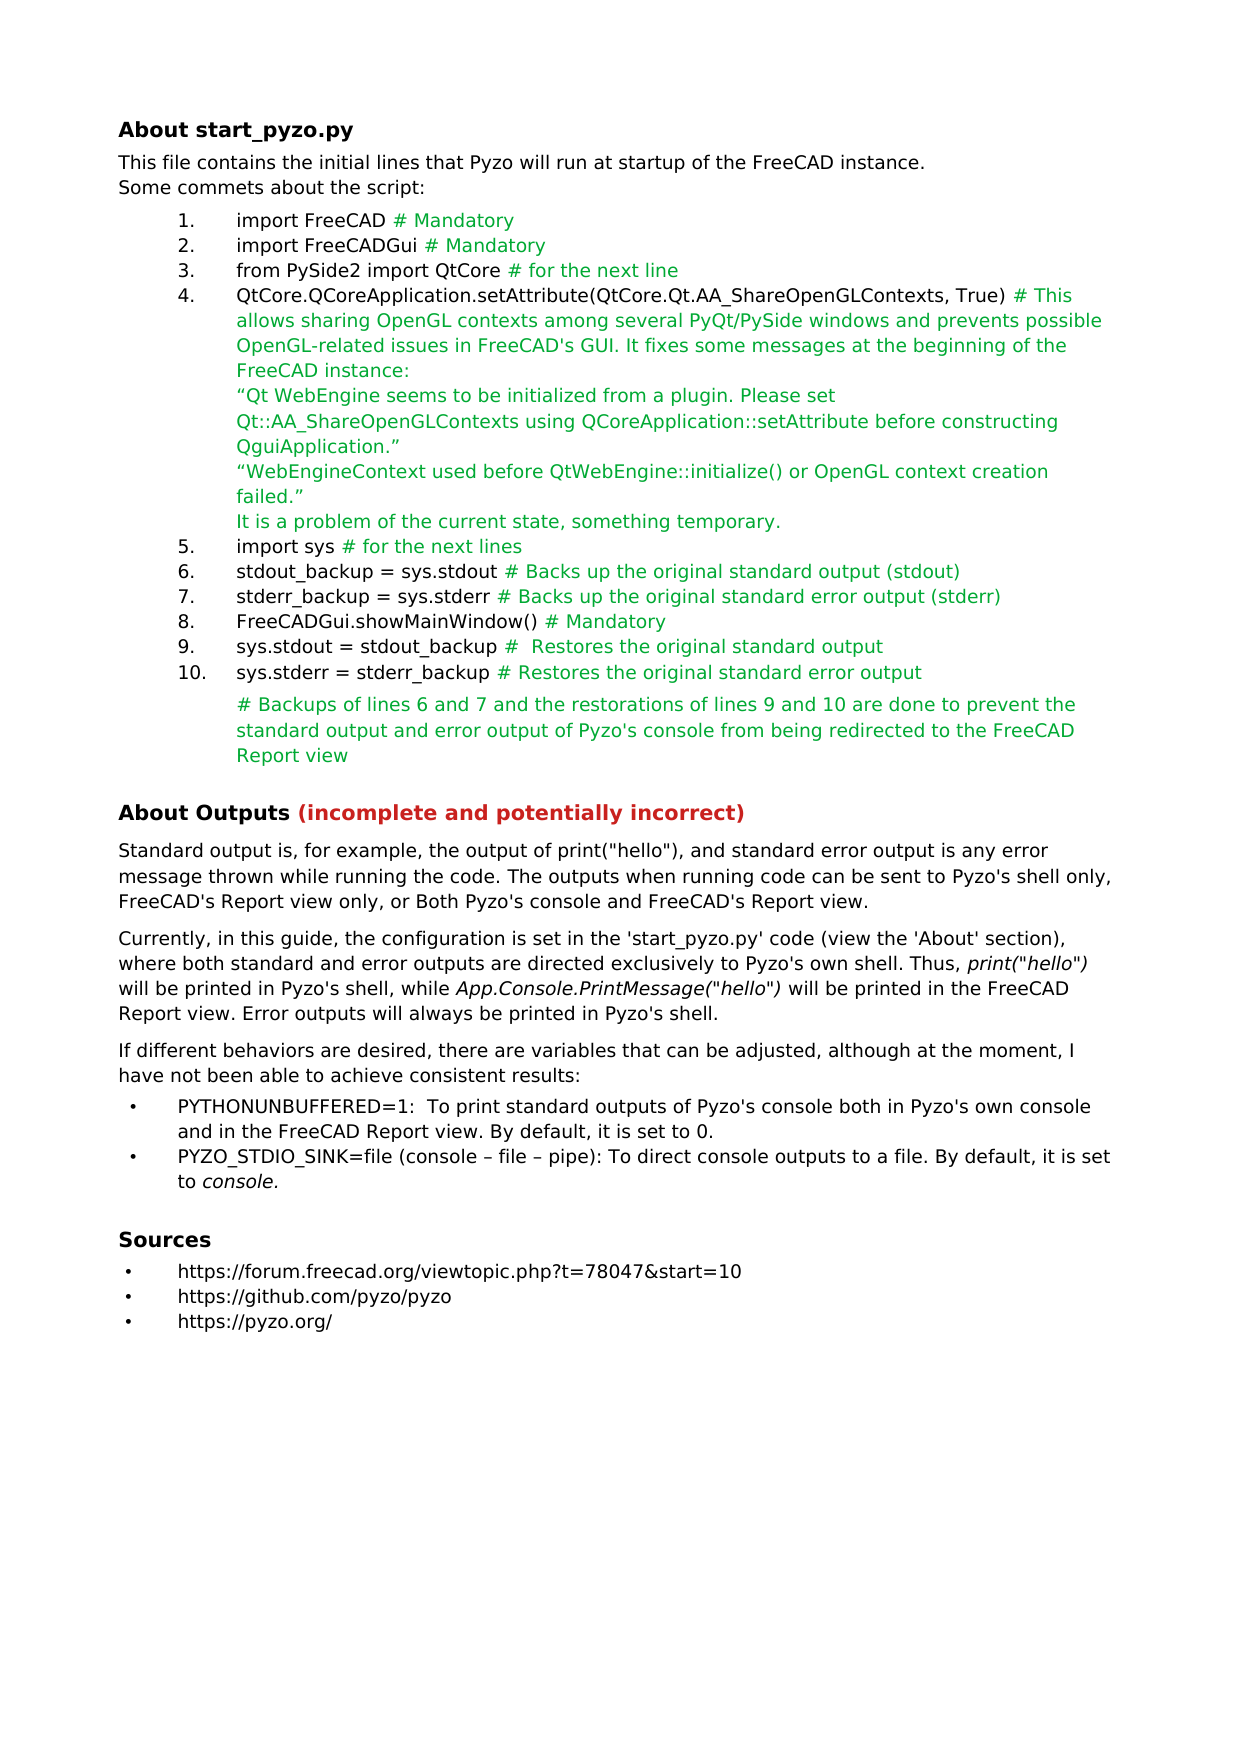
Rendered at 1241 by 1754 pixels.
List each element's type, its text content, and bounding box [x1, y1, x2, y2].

text Some commets about the script: [118, 177, 1122, 199]
list sys.stdout = stdout_backup # Restores the original standard output [177, 637, 1122, 658]
list QtCore.QCoreApplication.setAttribute(QtCore.Qt.AA_ShareOpenGLContexts, True) # This allows sharing OpenGL contexts among several PyQt/PySide windows and prevents possible OpenGL-related issues in FreeCAD's GUI. It fixes some messages at the beginning of the FreeCAD instance: [177, 285, 1122, 382]
list stderr_backup = sys.stderr # Backs up the original standard error output (stderr) [177, 586, 1122, 608]
list FreeCADGui.showMainWindow() # Mandatory [177, 611, 1122, 633]
text # Backups of lines 6 and 7 and the restorations of lines 9 and 10 are done to prevent the standard output and error output of Pyzo's console from being redirected to the FreeCAD Report view [236, 694, 1122, 767]
text If different behaviors are desired, there are variables that can be adjusted, although at the moment, I have not been able to achieve consistent results: [118, 1040, 1122, 1087]
list “Qt WebEngine seems to be initialized from a plugin. Please set Qt::AA_ShareOpenGLContexts using QCoreApplication::setAttribute before constructing QguiApplication.” [177, 386, 1122, 458]
list import FreeCAD # Mandatory [177, 210, 1122, 232]
list “WebEngineContext used before QtWebEngine::initialize() or OpenGL context creation failed.” [177, 461, 1122, 508]
list https://github.com/pyzo/pyzo [125, 1286, 1122, 1308]
list It is a problem of the current state, something temporary. [177, 511, 1122, 533]
text Currently, in this guide, the configuration is set in the 'start_pyzo.py' code (view the 'About' section), where both standard and error outputs are directed exclusively to Pyzo's own shell. Thus, print("hello") will be printed in Pyzo's shell, while App.Console.PrintMessage("hello") will be printed in the FreeCAD Report view. Error outputs will always be printed in Pyzo's shell. [118, 928, 1122, 1025]
text Sources [118, 1228, 1122, 1252]
list stdout_backup = sys.stdout # Backs up the original standard output (stdout) [177, 561, 1122, 583]
list PYZO_STDIO_SINK=file (console – file – pipe): To direct console outputs to a file. By default, it is set to console. [130, 1146, 1122, 1193]
list https://forum.freecad.org/viewtopic.php?t=78047&start=10 [125, 1261, 1122, 1283]
list Standard output is, for example, the output of print("hello"), and standard error output is any error message thrown while running the code. The outputs when running code can be sent to Pyzo's shell only, FreeCAD's Report view only, or Both Pyzo's console and FreeCAD's Report view. [118, 841, 1122, 913]
list import sys # for the next lines [177, 536, 1122, 558]
list PYTHONUNBUFFERED=1: To print standard outputs of Pyzo's console both in Pyzo's own console and in the FreeCAD Report view. By default, it is set to 0. [130, 1096, 1122, 1143]
list https://pyzo.org/ [125, 1312, 1122, 1333]
text About start_pyzo.py [118, 118, 1122, 142]
list sys.stderr = stderr_backup # Restores the original standard error output [177, 662, 1122, 683]
list from PySide2 import QtCore # for the next line [177, 260, 1122, 282]
text About Outputs (incomplete and potentially incorrect) [118, 801, 1122, 825]
list import FreeCADGui # Mandatory [177, 235, 1122, 257]
text This file contains the initial lines that Pyzo will run at startup of the FreeCAD instance. [118, 152, 1122, 174]
